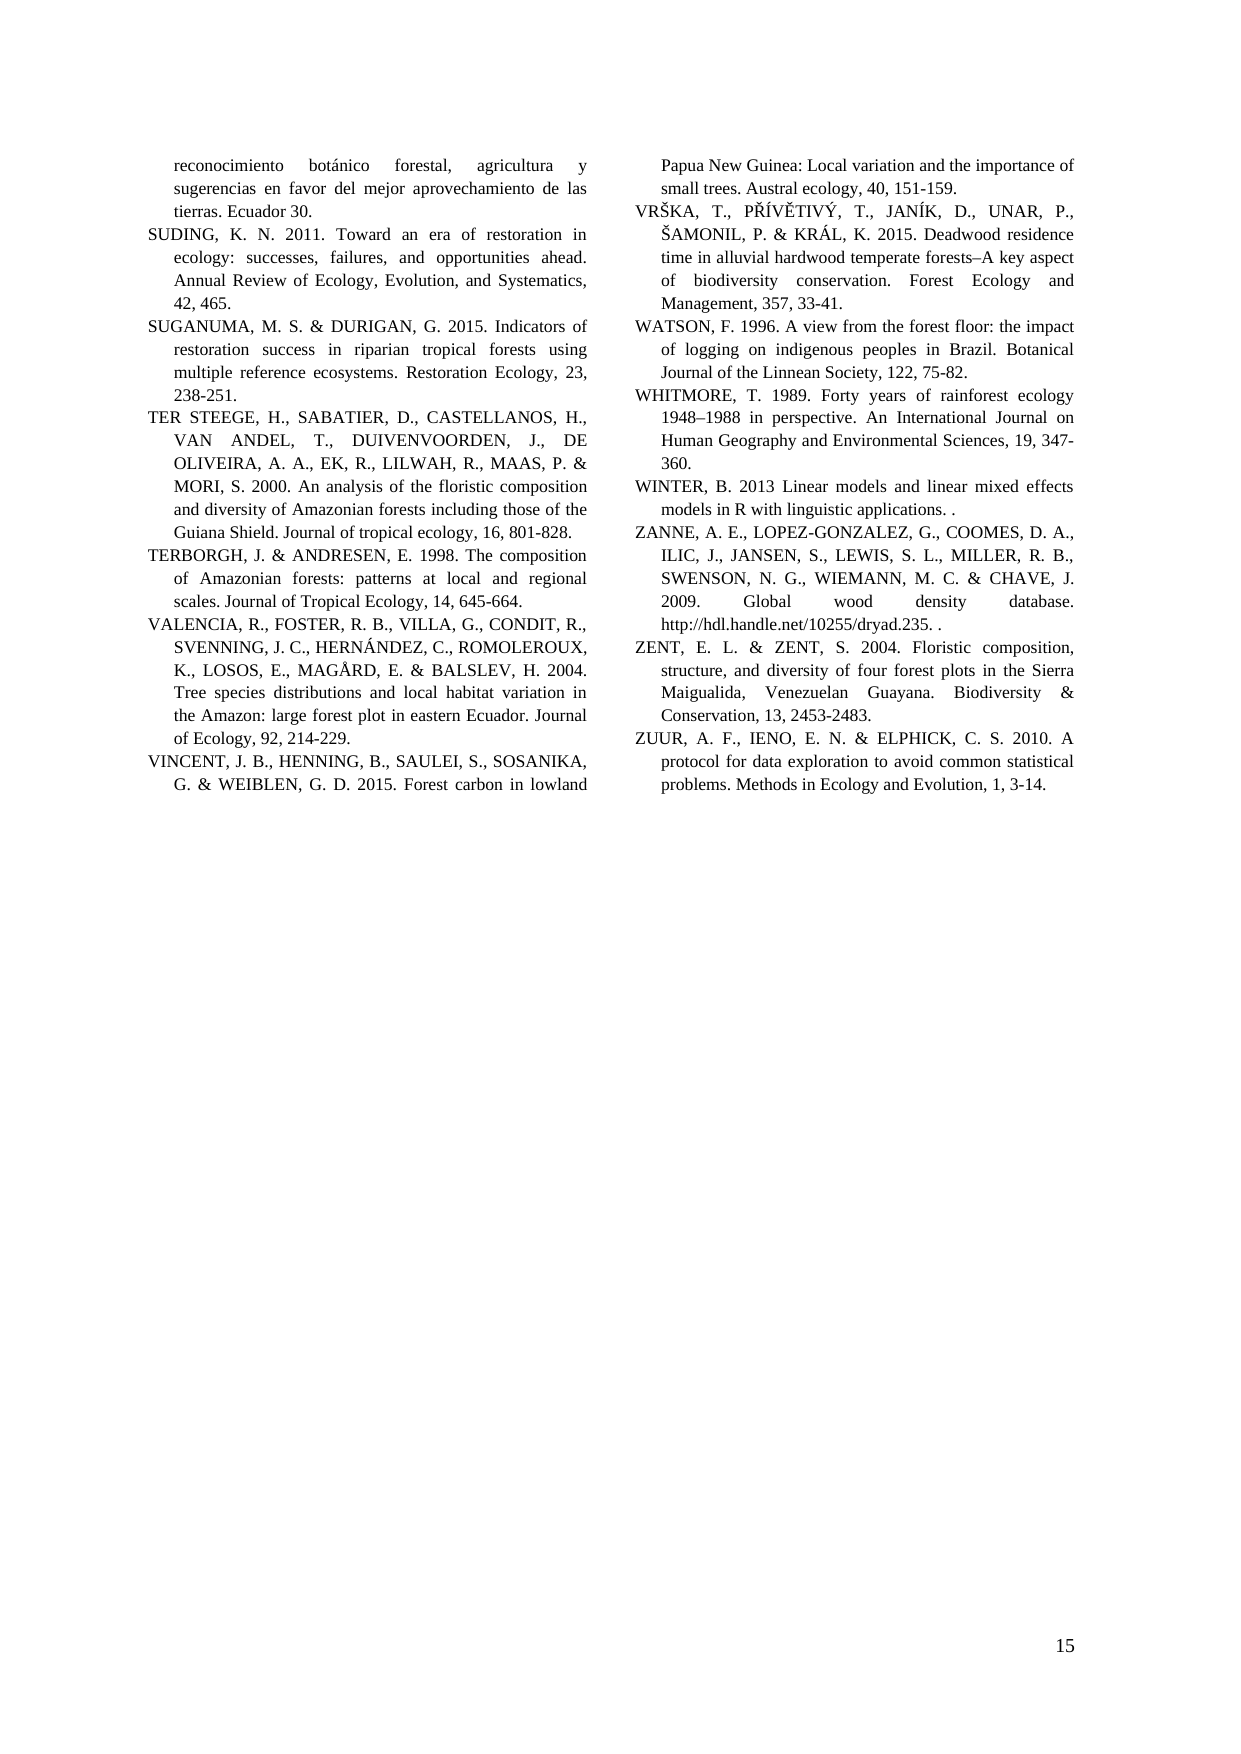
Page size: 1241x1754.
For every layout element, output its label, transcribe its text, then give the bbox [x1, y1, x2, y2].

text VRŠKA, T., PŘÍVĚTIVÝ, T., JANÍK, D., UNAR, P., ŠAMONIL, P. & KRÁL, K. 2015. Deadwood residence time in alluvial hardwood temperate forests–A key aspect of biodiversity conservation. Forest Ecology and Management, 357, 33-41. [635, 199, 1075, 314]
text ZANNE, A. E., LOPEZ-GONZALEZ, G., COOMES, D. A., ILIC, J., JANSEN, S., LEWIS, S. L., MILLER, R. B., SWENSON, N. G., WIEMANN, M. C. & CHAVE, J. 2009. Global wood density database. http://hdl.handle.net/10255/dryad.235. . [635, 520, 1075, 635]
text ZENT, E. L. & ZENT, S. 2004. Floristic composition, structure, and diversity of four forest plots in the Sierra Maigualida, Venezuelan Guayana. Biodiversity & Conservation, 13, 2453-2483. [635, 635, 1075, 726]
text WHITMORE, T. 1989. Forty years of rainforest ecology 1948–1988 in perspective. An International Journal on Human Geography and Environmental Sciences, 19, 347-360. [635, 383, 1075, 474]
text reconocimiento botánico forestal, agricultura y sugerencias en favor del mejor aprovechamiento de las tierras. Ecuador 30. [148, 153, 588, 222]
text ZUUR, A. F., IENO, E. N. & ELPHICK, C. S. 2010. A protocol for data exploration to avoid common statistical problems. Methods in Ecology and Evolution, 1, 3-14. [635, 726, 1075, 795]
text TERBORGH, J. & ANDRESEN, E. 1998. The composition of Amazonian forests: patterns at local and regional scales. Journal of Tropical Ecology, 14, 645-664. [148, 543, 588, 612]
text VINCENT, J. B., HENNING, B., SAULEI, S., SOSANIKA, G. & WEIBLEN, G. D. 2015. Forest carbon in lowland [148, 749, 588, 795]
text WATSON, F. 1996. A view from the forest floor: the impact of logging on indigenous peoples in Brazil. Botanical Journal of the Linnean Society, 122, 75-82. [635, 314, 1075, 383]
text SUDING, K. N. 2011. Toward an era of restoration in ecology: successes, failures, and opportunities ahead. Annual Review of Ecology, Evolution, and Systematics, 42, 465. [148, 222, 588, 314]
text VALENCIA, R., FOSTER, R. B., VILLA, G., CONDIT, R., SVENNING, J. C., HERNÁNDEZ, C., ROMOLEROUX, K., LOSOS, E., MAGÅRD, E. & BALSLEV, H. 2004. Tree species distributions and local habitat variation in the Amazon: large forest plot in eastern Ecuador. Journal of Ecology, 92, 214-229. [148, 612, 588, 749]
text Papua New Guinea: Local variation and the importance of small trees. Austral ecology, 40, 151-159. [635, 153, 1075, 199]
text WINTER, B. 2013 Linear models and linear mixed effects models in R with linguistic applications. . [635, 474, 1075, 520]
text TER STEEGE, H., SABATIER, D., CASTELLANOS, H., VAN ANDEL, T., DUIVENVOORDEN, J., DE OLIVEIRA, A. A., EK, R., LILWAH, R., MAAS, P. & MORI, S. 2000. An analysis of the floristic composition and diversity of Amazonian forests including those of the Guiana Shield. Journal of tropical ecology, 16, 801-828. [148, 406, 588, 543]
text SUGANUMA, M. S. & DURIGAN, G. 2015. Indicators of restoration success in riparian tropical forests using multiple reference ecosystems. Restoration Ecology, 23, 238-251. [148, 314, 588, 406]
